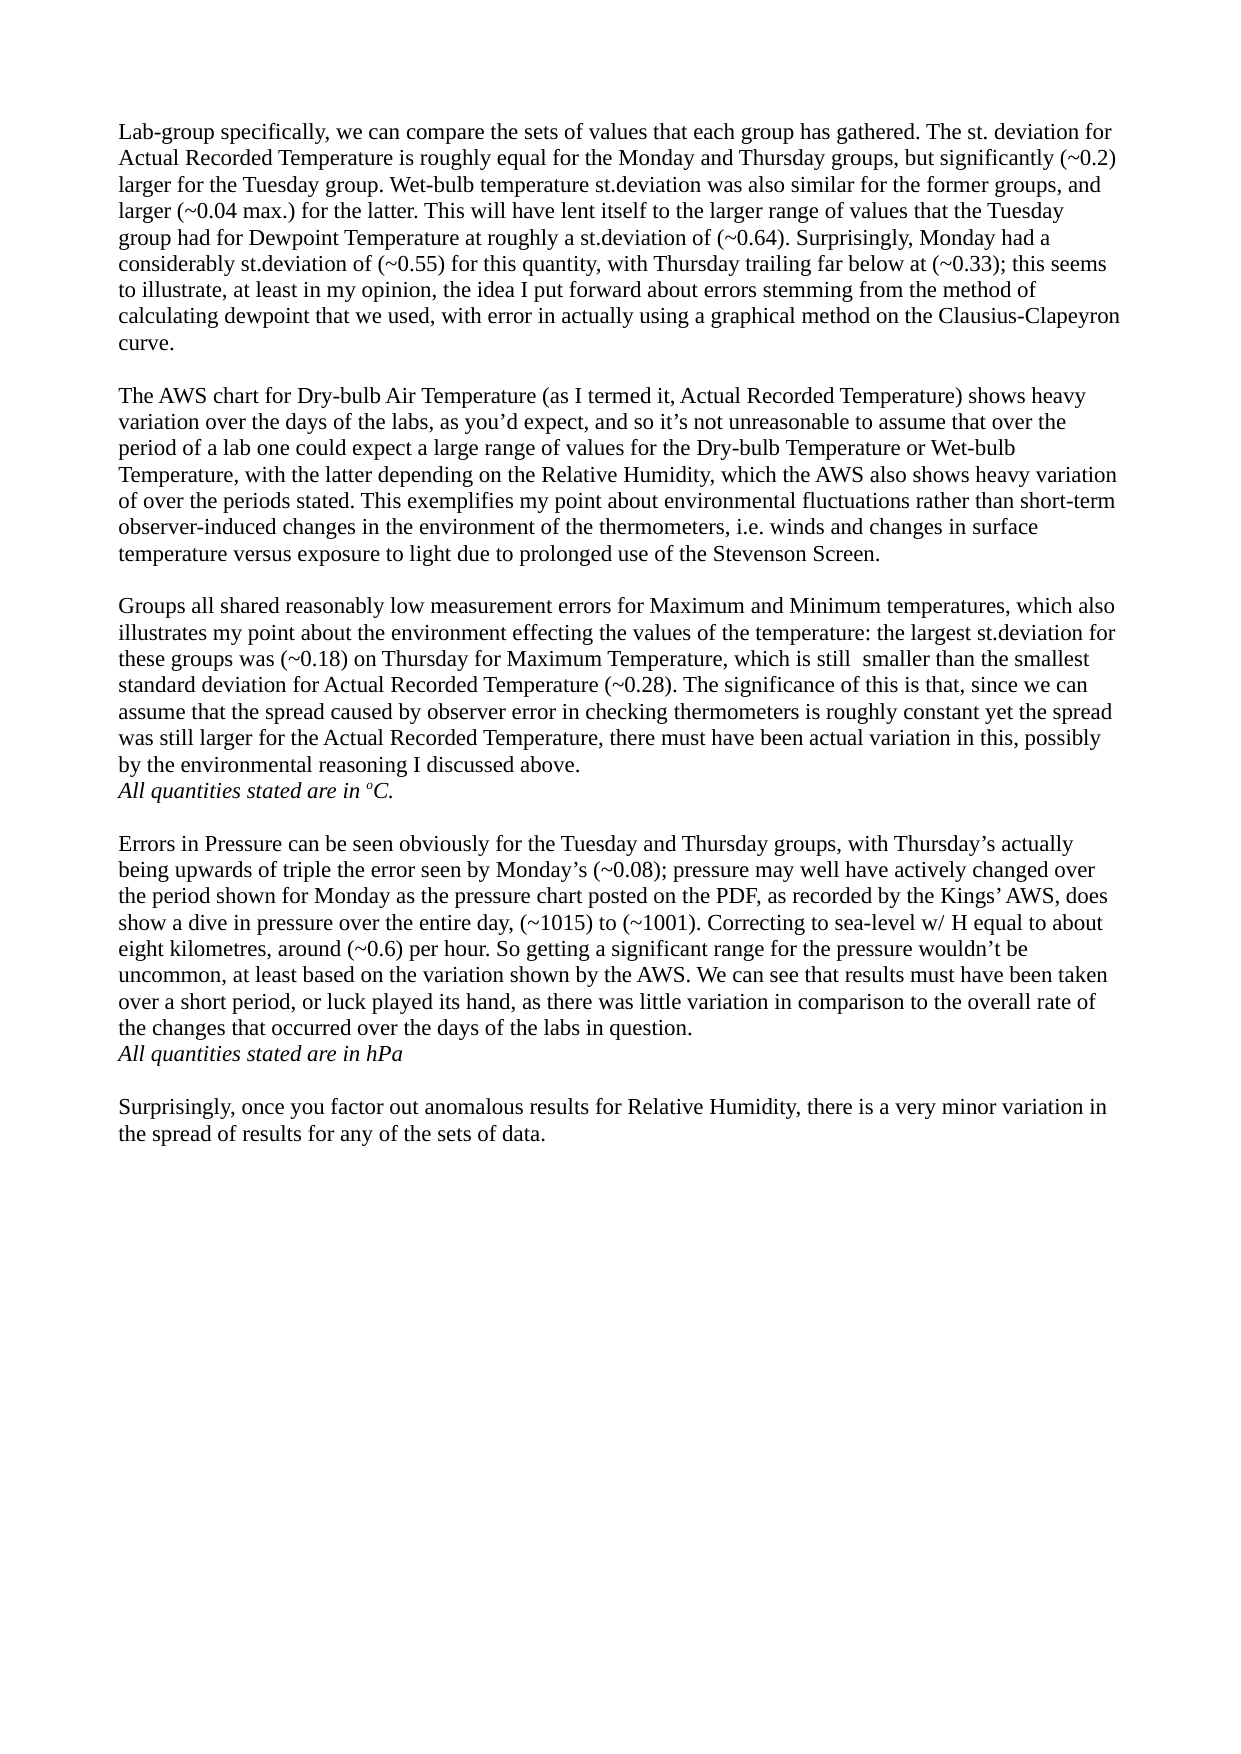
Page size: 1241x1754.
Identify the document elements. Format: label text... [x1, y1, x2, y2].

text The AWS chart for Dry-bulb Air Temperature (as I termed it, Actual Recorded Temperature) shows heavy variation over the days of the labs, as you’d expect, and so it’s not unreasonable to assume that over the period of a lab one could expect a large range of values for the Dry-bulb Temperature or Wet-bulb Temperature, with the latter depending on the Relative Humidity, which the AWS also shows heavy variation of over the periods stated. This exemplifies my point about environmental fluctuations rather than short-term observer-induced changes in the environment of the thermometers, i.e. winds and changes in surface temperature versus exposure to light due to prolonged use of the Stevenson Screen. [118, 382, 1122, 566]
text Surprisingly, once you factor out anomalous results for Relative Humidity, there is a very minor variation in the spread of results for any of the sets of data. [118, 1093, 1122, 1146]
text All quantities stated are in oC. [118, 777, 1122, 803]
text All quantities stated are in hPa [118, 1041, 1122, 1067]
text Groups all shared reasonably low measurement errors for Maximum and Minimum temperatures, which also illustrates my point about the environment effecting the values of the temperature: the largest st.deviation for these groups was (~0.18) on Thursday for Maximum Temperature, which is still smaller than the smallest standard deviation for Actual Recorded Temperature (~0.28). The significance of this is that, since we can assume that the spread caused by observer error in checking thermometers is roughly constant yet the spread was still larger for the Actual Recorded Temperature, there must have been actual variation in this, possibly by the environmental reasoning I discussed above. [118, 592, 1122, 777]
text Lab-group specifically, we can compare the sets of values that each group has gathered. The st. deviation for Actual Recorded Temperature is roughly equal for the Monday and Thursday groups, but significantly (~0.2) larger for the Tuesday group. Wet-bulb temperature st.deviation was also similar for the former groups, and larger (~0.04 max.) for the latter. This will have lent itself to the larger range of values that the Tuesday group had for Dewpoint Temperature at roughly a st.deviation of (~0.64). Surprisingly, Monday had a considerably st.deviation of (~0.55) for this quantity, with Thursday trailing far below at (~0.33); this seems to illustrate, at least in my opinion, the idea I put forward about errors stemming from the method of calculating dewpoint that we used, with error in actually using a graphical method on the Clausius-Clapeyron curve. [118, 118, 1122, 355]
text Errors in Pressure can be seen obviously for the Tuesday and Thursday groups, with Thursday’s actually being upwards of triple the error seen by Monday’s (~0.08); pressure may well have actively changed over the period shown for Monday as the pressure chart posted on the PDF, as recorded by the Kings’ AWS, does show a dive in pressure over the entire day, (~1015) to (~1001). Correcting to sea-level w/ H equal to about eight kilometres, around (~0.6) per hour. So getting a significant range for the pressure wouldn’t be uncommon, at least based on the variation shown by the AWS. We can see that results must have been taken over a short period, or luck played its hand, as there was little variation in comparison to the overall rate of the changes that occurred over the days of the labs in question. [118, 830, 1122, 1041]
